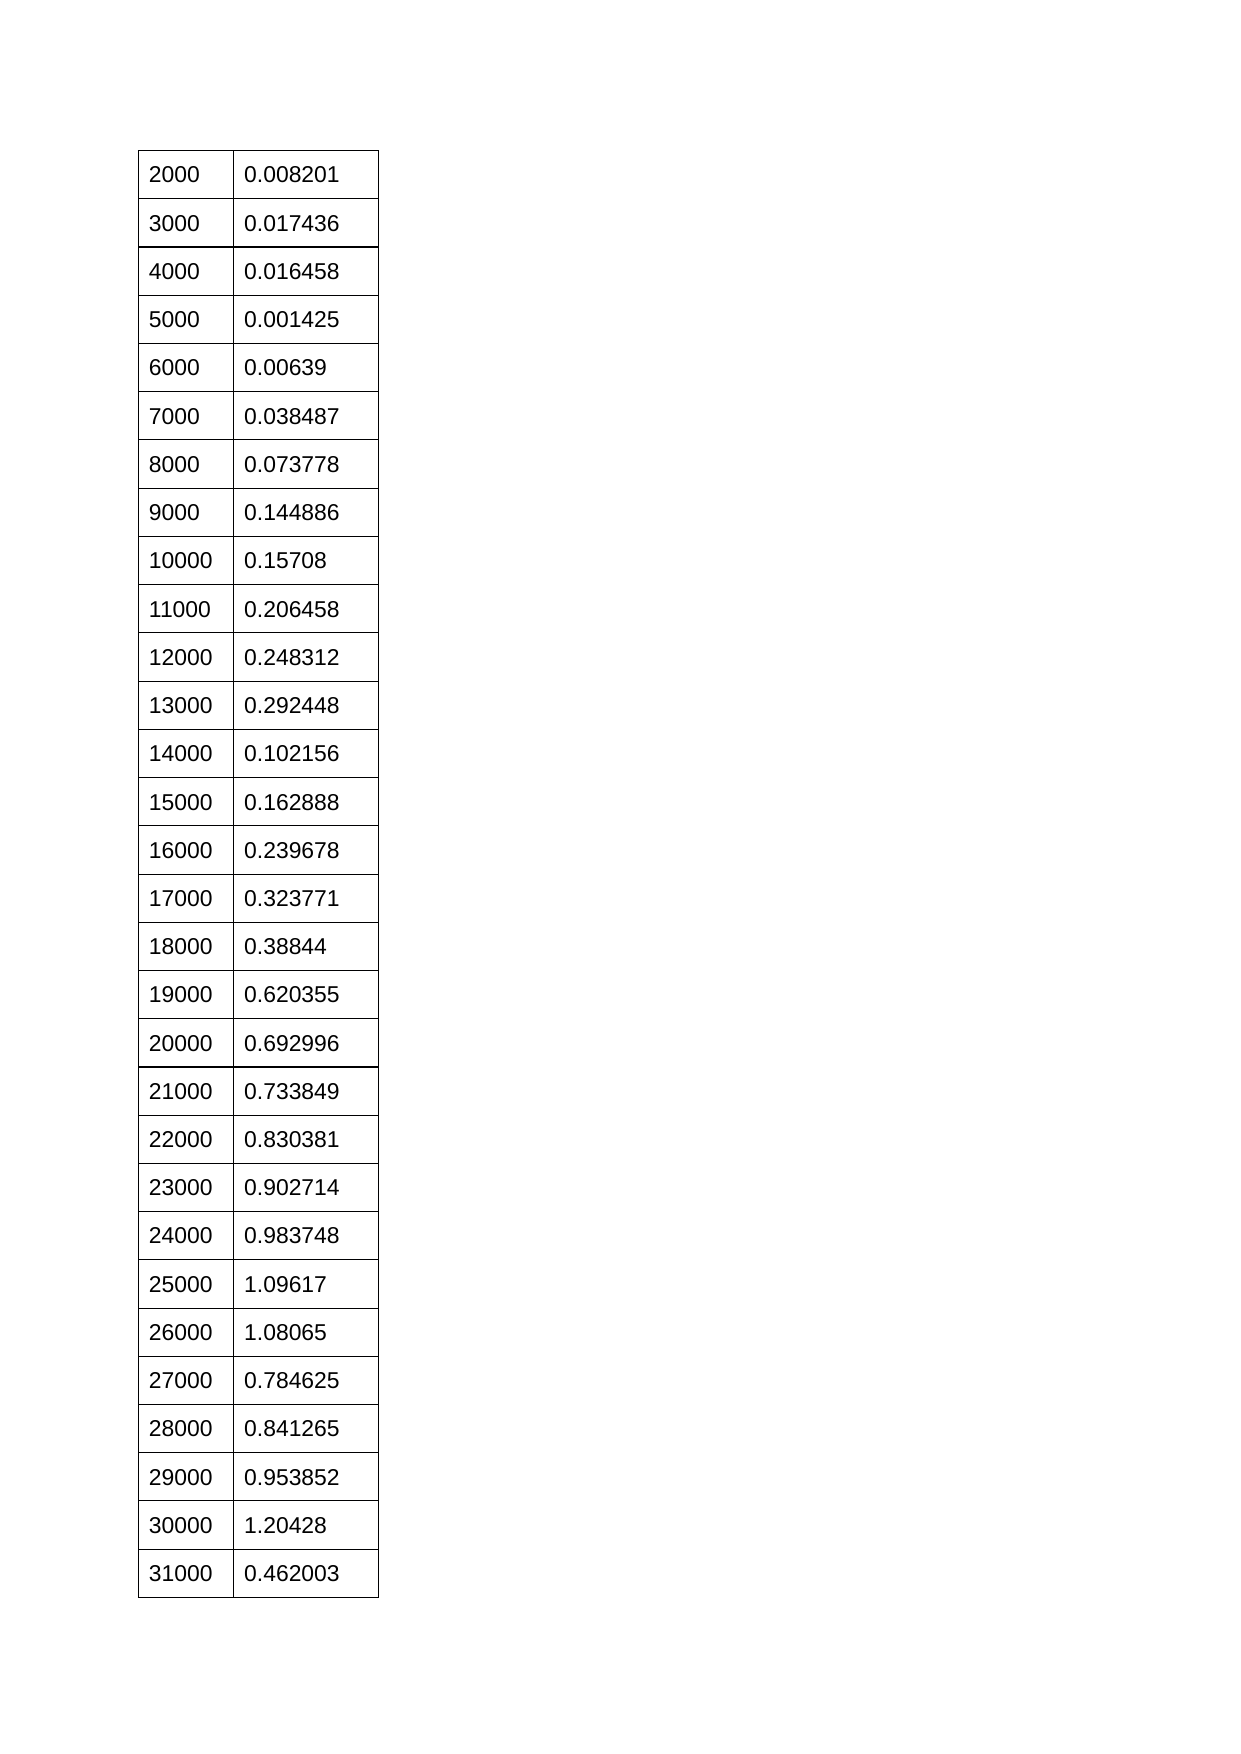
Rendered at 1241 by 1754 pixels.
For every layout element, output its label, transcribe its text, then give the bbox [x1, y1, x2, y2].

table_cell 0.983748 [234, 1212, 378, 1259]
table_cell 9000 [139, 489, 233, 536]
table_cell 0.292448 [234, 682, 378, 729]
table_cell 0.162888 [234, 778, 378, 825]
table_cell 26000 [139, 1309, 233, 1356]
table_cell 0.239678 [234, 826, 378, 873]
table_cell 0.073778 [234, 440, 378, 488]
table_cell 13000 [139, 682, 233, 729]
table_cell 0.323771 [234, 875, 378, 922]
table_cell 14000 [139, 730, 233, 777]
table_cell 0.102156 [234, 730, 378, 777]
table_cell 22000 [139, 1116, 233, 1163]
table_cell 6000 [139, 344, 233, 391]
table_cell 23000 [139, 1164, 233, 1211]
table_cell 1.09617 [234, 1260, 378, 1307]
table_cell 0.462003 [234, 1550, 378, 1597]
table_cell 24000 [139, 1212, 233, 1259]
table_cell 0.00639 [234, 344, 378, 391]
table_cell 17000 [139, 875, 233, 922]
table_cell 19000 [139, 971, 233, 1018]
table_cell 0.692996 [234, 1019, 378, 1066]
table_cell 27000 [139, 1357, 233, 1404]
table_cell 25000 [139, 1260, 233, 1307]
table_cell 2000 [139, 151, 233, 198]
table_cell 0.008201 [234, 151, 378, 198]
table_cell 0.953852 [234, 1453, 378, 1500]
table_cell 11000 [139, 585, 233, 632]
table_cell 29000 [139, 1453, 233, 1500]
table_cell 5000 [139, 296, 233, 343]
table_cell 0.206458 [234, 585, 378, 632]
table_cell 30000 [139, 1501, 233, 1549]
table_cell 8000 [139, 440, 233, 488]
table_cell 0.841265 [234, 1405, 378, 1452]
table_cell 0.15708 [234, 537, 378, 584]
table_cell 7000 [139, 392, 233, 439]
table_cell 0.248312 [234, 633, 378, 681]
table_cell 28000 [139, 1405, 233, 1452]
table_cell 4000 [139, 248, 233, 295]
table_cell 0.001425 [234, 296, 378, 343]
table_cell 0.016458 [234, 248, 378, 295]
table_cell 1.20428 [234, 1501, 378, 1549]
table_cell 0.902714 [234, 1164, 378, 1211]
table_cell 3000 [139, 199, 233, 246]
table_cell 0.017436 [234, 199, 378, 246]
table_cell 0.620355 [234, 971, 378, 1018]
table_cell 0.830381 [234, 1116, 378, 1163]
table_cell 10000 [139, 537, 233, 584]
table_cell 12000 [139, 633, 233, 681]
table_cell 15000 [139, 778, 233, 825]
table_cell 0.38844 [234, 923, 378, 970]
table_cell 0.144886 [234, 489, 378, 536]
table_cell 16000 [139, 826, 233, 873]
table_cell 0.784625 [234, 1357, 378, 1404]
table_cell 18000 [139, 923, 233, 970]
table_cell 20000 [139, 1019, 233, 1066]
table_cell 0.038487 [234, 392, 378, 439]
table_cell 1.08065 [234, 1309, 378, 1356]
table_cell 31000 [139, 1550, 233, 1597]
table_cell 0.733849 [234, 1068, 378, 1114]
table_cell 21000 [139, 1068, 233, 1114]
